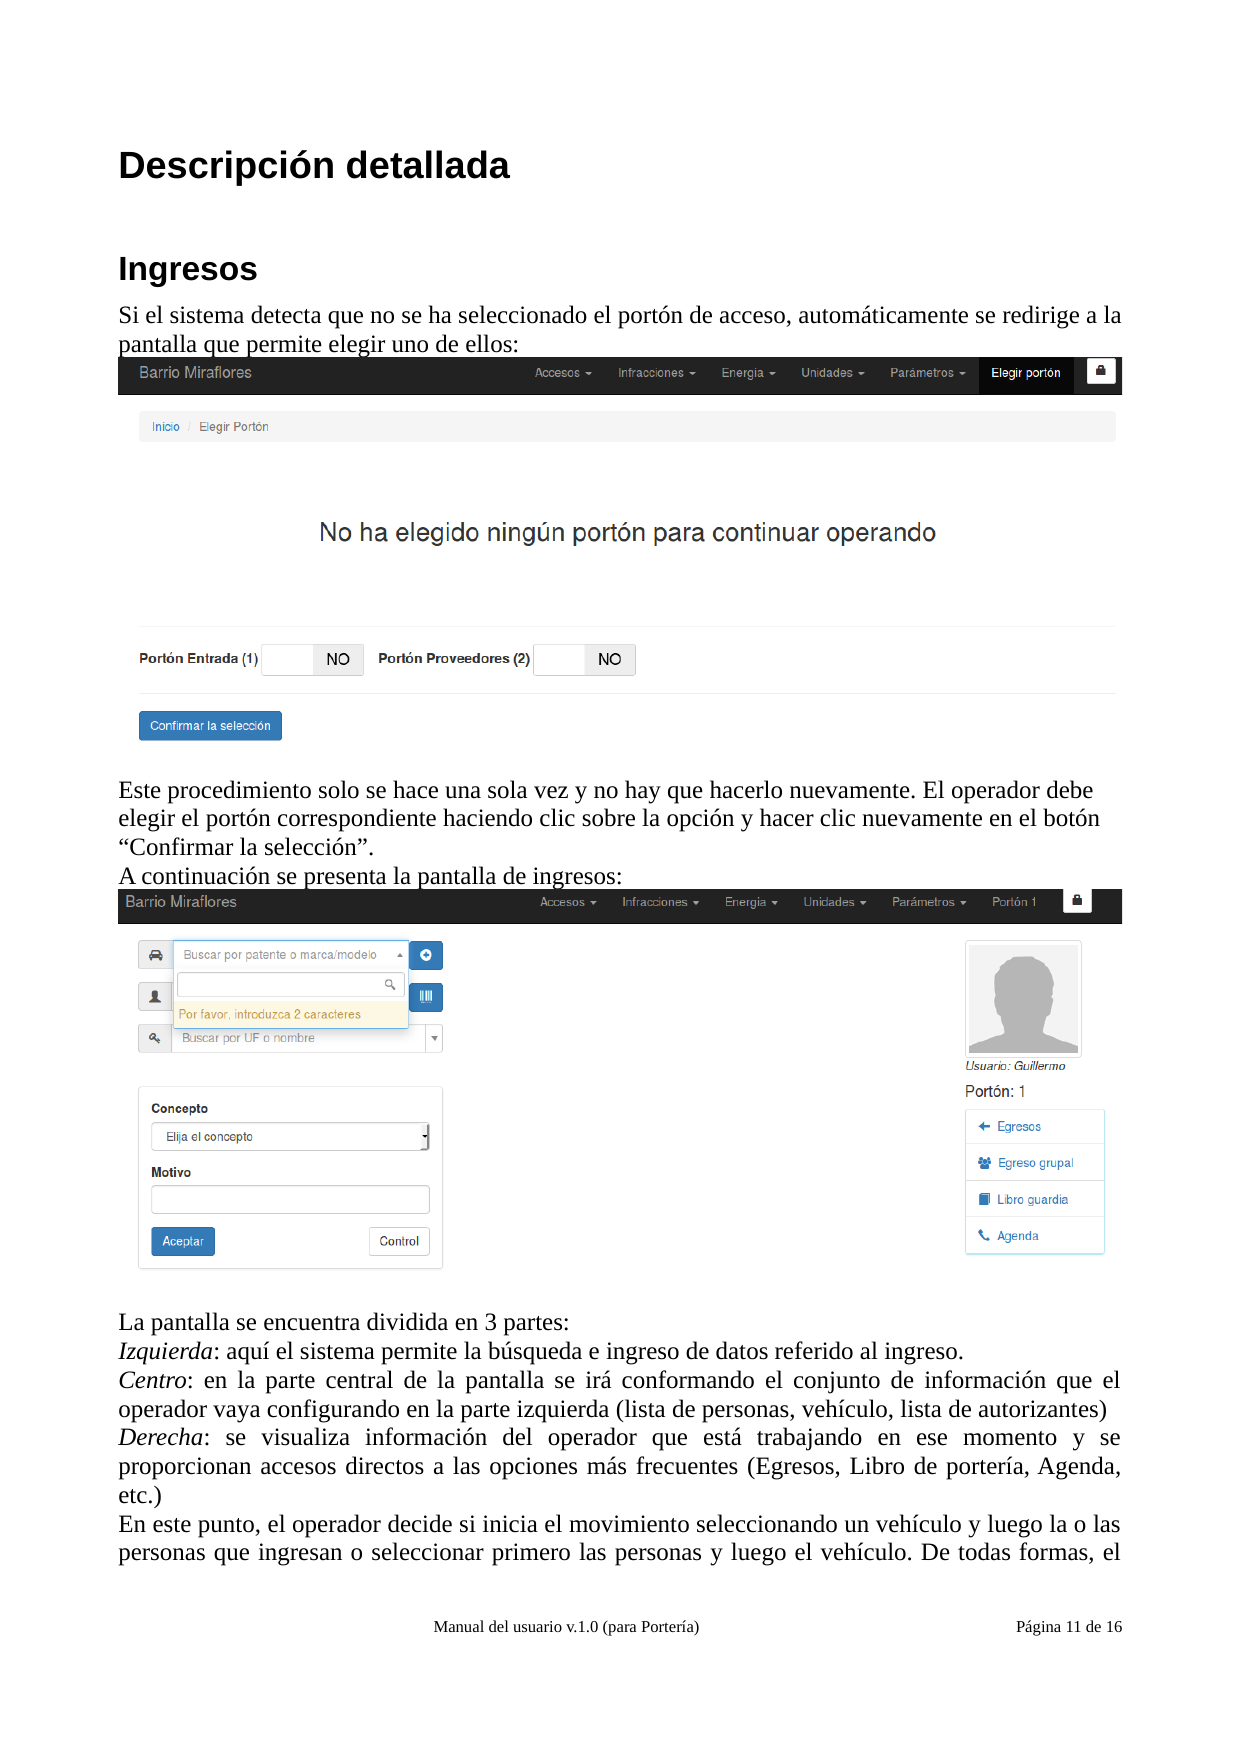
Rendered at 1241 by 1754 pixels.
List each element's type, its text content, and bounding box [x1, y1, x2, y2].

text En este punto, el operador decide si inicia el movimiento seleccionando un vehículo y luego la o las personas que ingresan o seleccionar primero las personas y luego el vehículo. De todas formas, el [118, 1509, 1122, 1566]
text Centro: en la parte central de la pantalla se irá conformando el conjunto de información que el operador vaya configurando en la parte izquierda (lista de personas, vehículo, lista de autorizantes) [118, 1365, 1122, 1422]
subtitle Ingresos [118, 249, 1122, 287]
text La pantalla se encuentra dividida en 3 partes: [118, 1307, 1122, 1336]
text Este procedimiento solo se hace una sola vez y no hay que hacerlo nuevamente. El operador debe elegir el portón correspondiente haciendo clic sobre la opción y hacer clic nuevamente en el botón “Confirmar la selección”. [118, 775, 1122, 861]
text Derecha: se visualiza información del operador que está trabajando en ese momento y se proporcionan accesos directos a las opciones más frecuentes (Egresos, Libro de portería, Agenda, etc.) [118, 1422, 1122, 1509]
text Izquierda: aquí el sistema permite la búsqueda e ingreso de datos referido al ingreso. [118, 1336, 1122, 1365]
picture [118, 357, 1123, 746]
subtitle Descripción detallada [118, 143, 1122, 187]
text A continuación se presenta la pantalla de ingresos: [118, 861, 1122, 889]
text Si el sistema detecta que no se ha seleccionado el portón de acceso, automáticamente se redirige a la pantalla que permite elegir uno de ellos: [118, 300, 1122, 357]
picture [118, 889, 1123, 1279]
